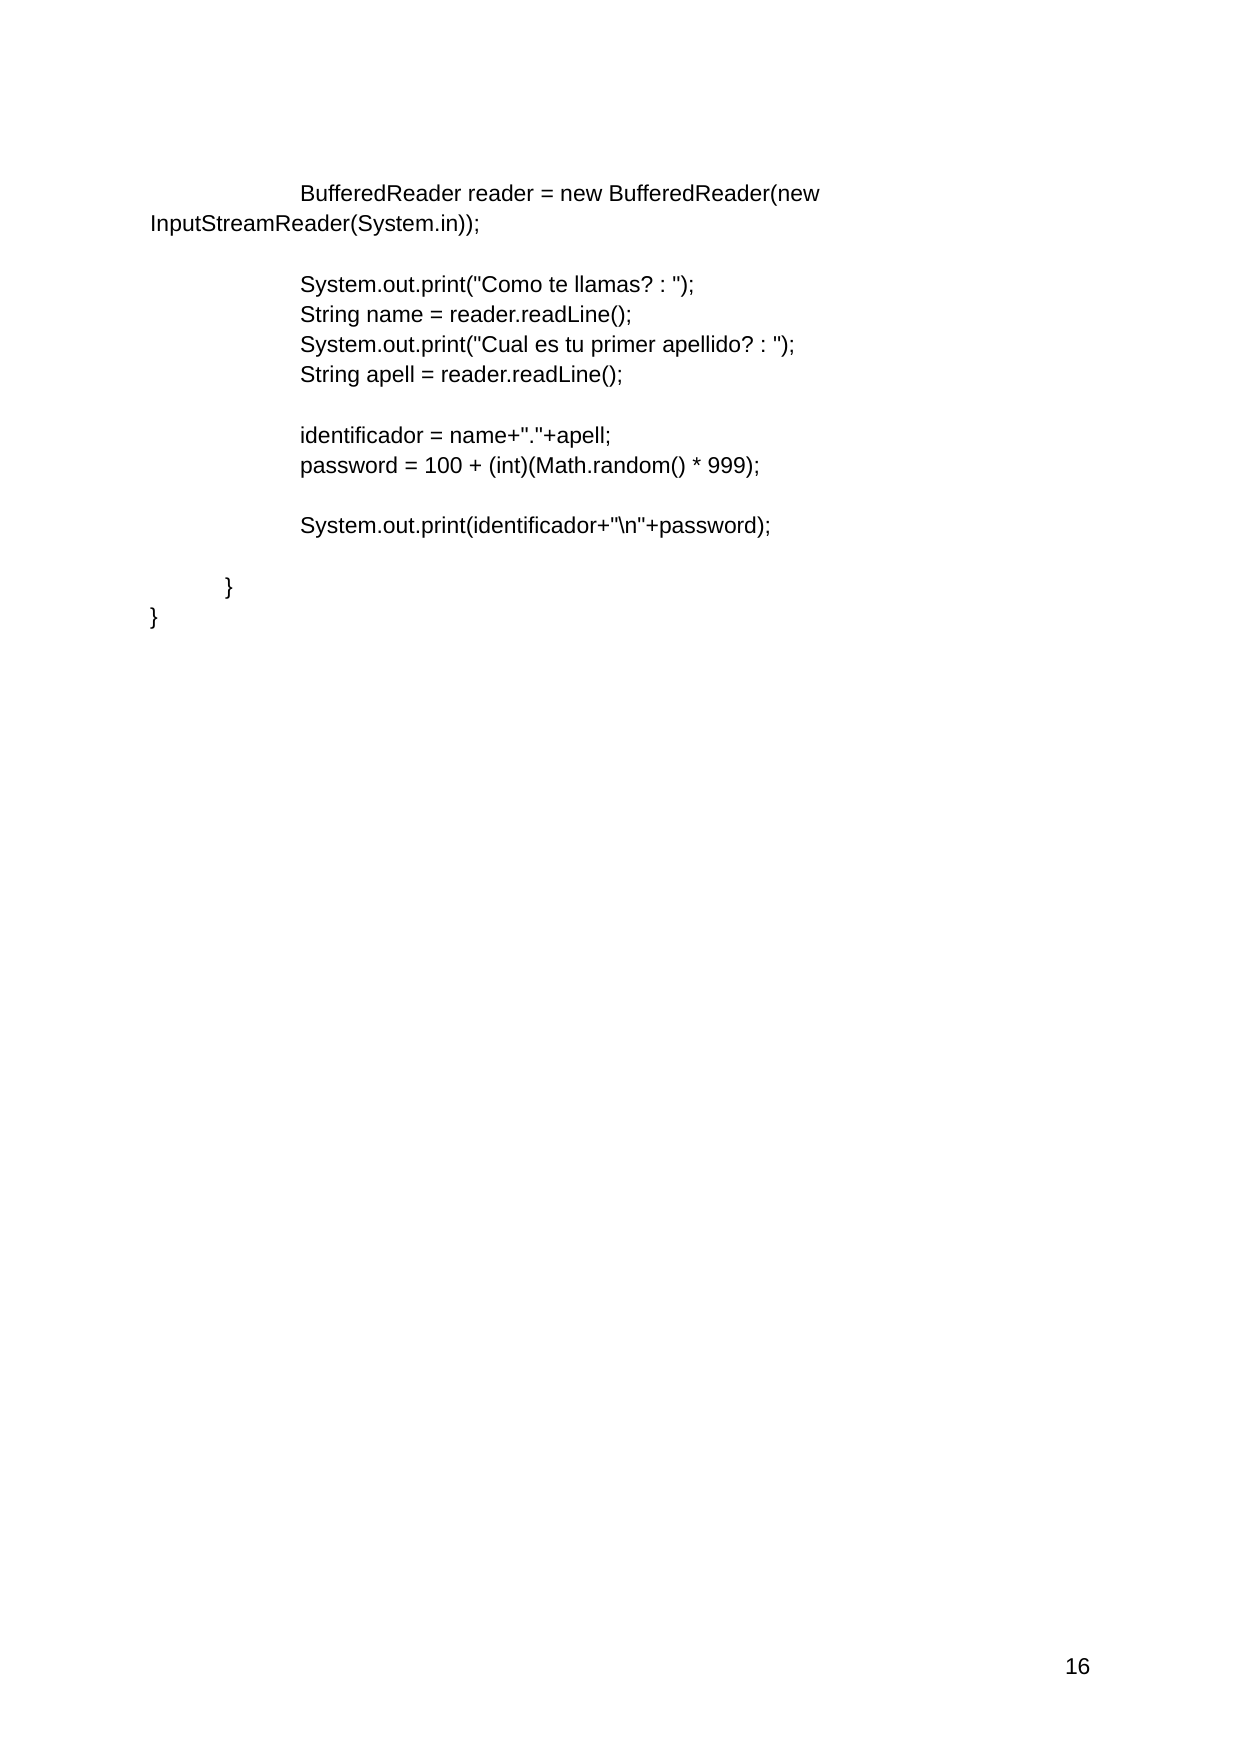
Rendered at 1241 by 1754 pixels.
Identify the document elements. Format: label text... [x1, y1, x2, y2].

text } [150, 573, 1090, 599]
text String apell = reader.readLine(); [150, 361, 1090, 388]
text System.out.print("Como te llamas? : "); [150, 271, 1090, 297]
text System.out.print("Cual es tu primer apellido? : "); [150, 331, 1090, 358]
text System.out.print(identificador+"\n"+password); [150, 512, 1090, 539]
text String name = reader.readLine(); [150, 301, 1090, 327]
text } [150, 603, 1090, 629]
text BufferedReader reader = new BufferedReader(new InputStreamReader(System.in)); [150, 180, 1090, 237]
text password = 100 + (int)(Math.random() * 999); [150, 452, 1090, 478]
text identificador = name+"."+apell; [150, 422, 1090, 448]
